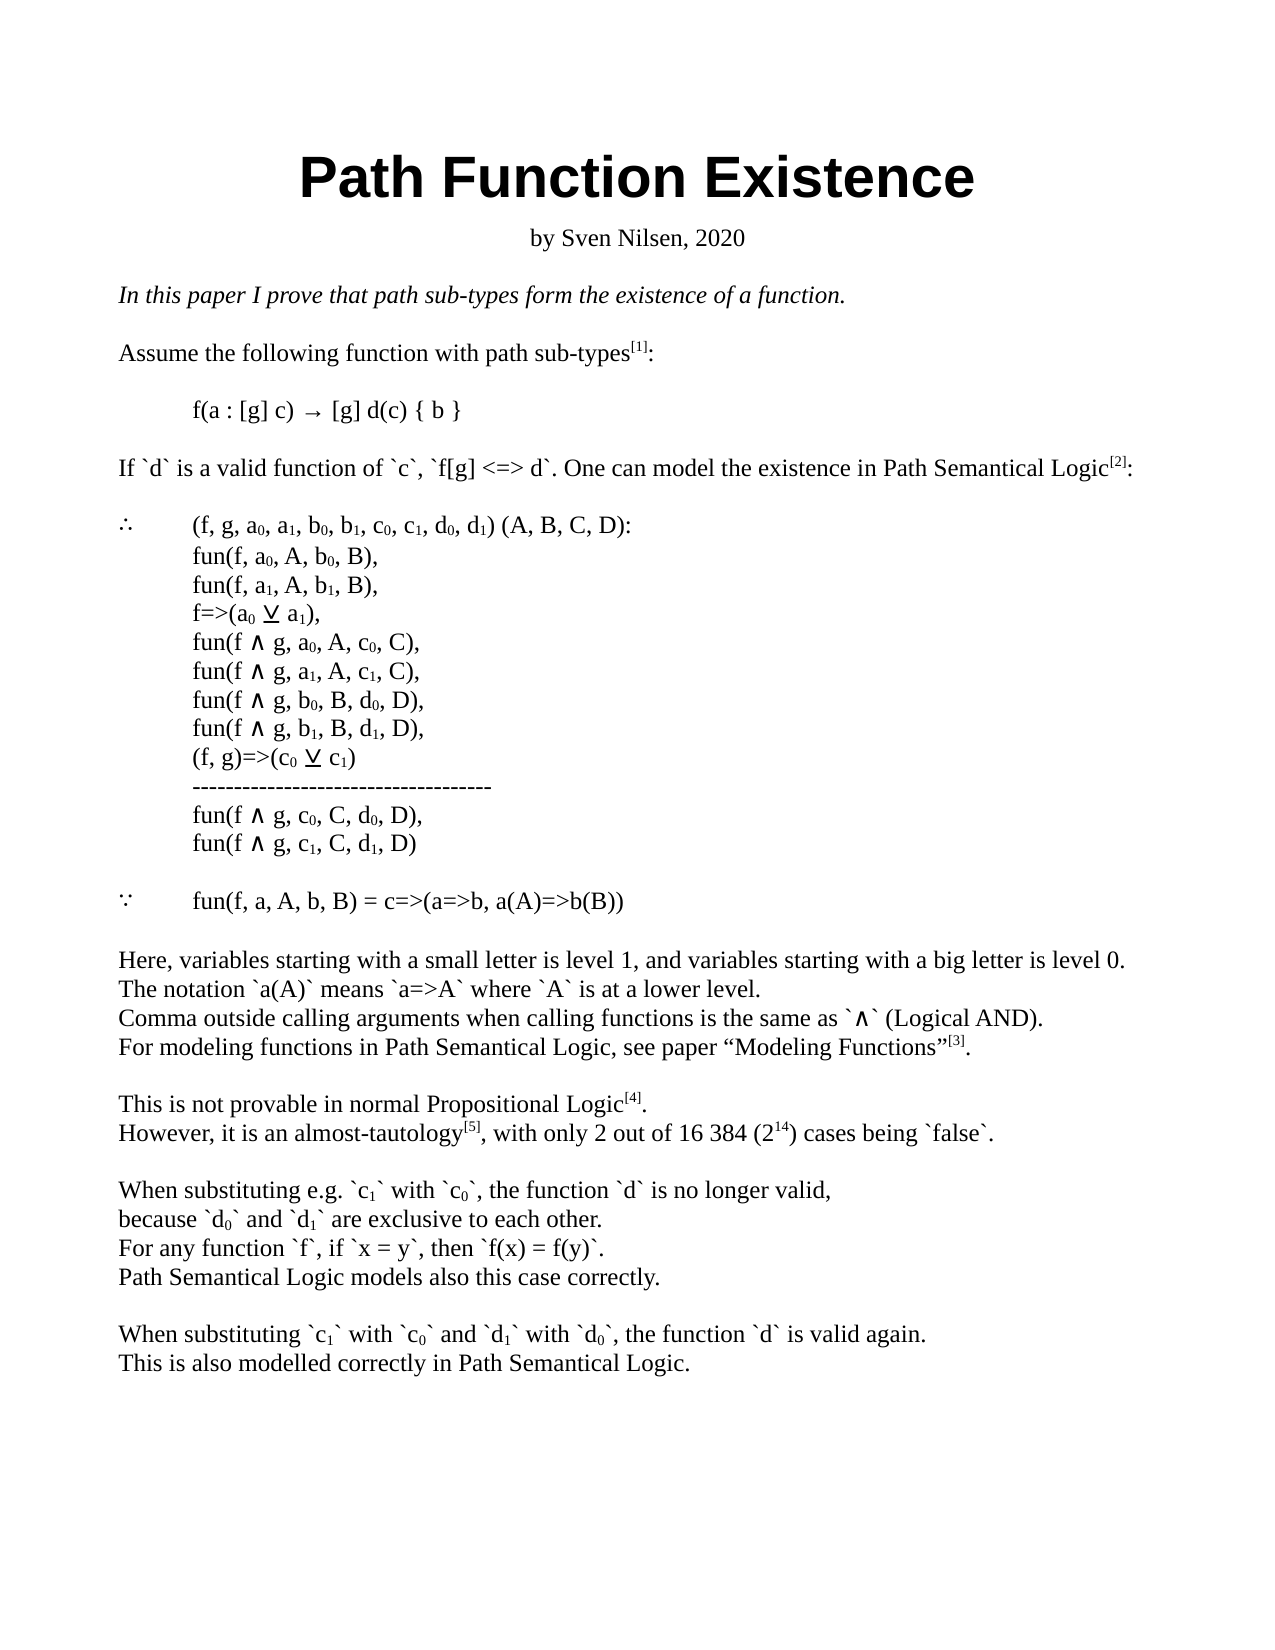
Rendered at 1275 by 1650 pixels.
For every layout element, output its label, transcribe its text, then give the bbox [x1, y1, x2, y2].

text fun(f, a1, A, b1, B), [118, 570, 1157, 598]
text fun(f ∧ g, a0, A, c0, C), [118, 627, 1157, 656]
title Path Function Existence [118, 143, 1157, 210]
text The notation `a(A)` means `a=>A` where `A` is at a lower level. [118, 974, 1157, 1003]
text For modeling functions in Path Semantical Logic, see paper “Modeling Functions”[3]. [118, 1032, 1157, 1061]
text fun(f ∧ g, c0, C, d0, D), [118, 800, 1157, 828]
text ∵ fun(f, a, A, b, B) = c=>(a=>b, a(A)=>b(B)) [118, 886, 1157, 917]
text because `d0` and `d1` are exclusive to each other. [118, 1204, 1157, 1233]
text If `d` is a valid function of `c`, `f[g] <=> d`. One can model the existence in Path Semantical Logic[2]: [118, 453, 1157, 481]
text For any function `f`, if `x = y`, then `f(x) = f(y)`. [118, 1233, 1157, 1262]
text However, it is an almost-tautology[5], with only 2 out of 16 384 (214) cases being `false`. [118, 1118, 1157, 1147]
text fun(f ∧ g, b1, B, d1, D), [118, 713, 1157, 742]
text f(a : [g] c) → [g] d(c) { b } [118, 395, 1157, 424]
text Comma outside calling arguments when calling functions is the same as `∧` (Logical AND). [118, 1003, 1157, 1032]
text fun(f ∧ g, a1, A, c1, C), [118, 656, 1157, 685]
text When substituting e.g. `c1` with `c0`, the function `d` is no longer valid, [118, 1176, 1157, 1204]
text Assume the following function with path sub-types[1]: [118, 338, 1157, 366]
text f=>(a0 ⊻ a1), [118, 598, 1157, 627]
text fun(f ∧ g, b0, B, d0, D), [118, 685, 1157, 713]
text This is not provable in normal Propositional Logic[4]. [118, 1089, 1157, 1118]
text In this paper I prove that path sub-types form the existence of a function. [118, 280, 1157, 309]
text Here, variables starting with a small letter is level 1, and variables starting with a big letter is level 0. [118, 946, 1157, 974]
text Path Semantical Logic models also this case correctly. [118, 1262, 1157, 1291]
text When substituting `c1` with `c0` and `d1` with `d0`, the function `d` is valid again. [118, 1319, 1157, 1348]
text fun(f, a0, A, b0, B), [118, 541, 1157, 570]
text by Sven Nilsen, 2020 [118, 223, 1157, 251]
text This is also modelled correctly in Path Semantical Logic. [118, 1348, 1157, 1377]
text (f, g)=>(c0 ⊻ c1) [118, 742, 1157, 771]
text ∴ (f, g, a0, a1, b0, b1, c0, c1, d0, d1) (A, B, C, D): [118, 510, 1157, 541]
text fun(f ∧ g, c1, C, d1, D) [118, 828, 1157, 857]
text ------------------------------------ [118, 771, 1157, 800]
